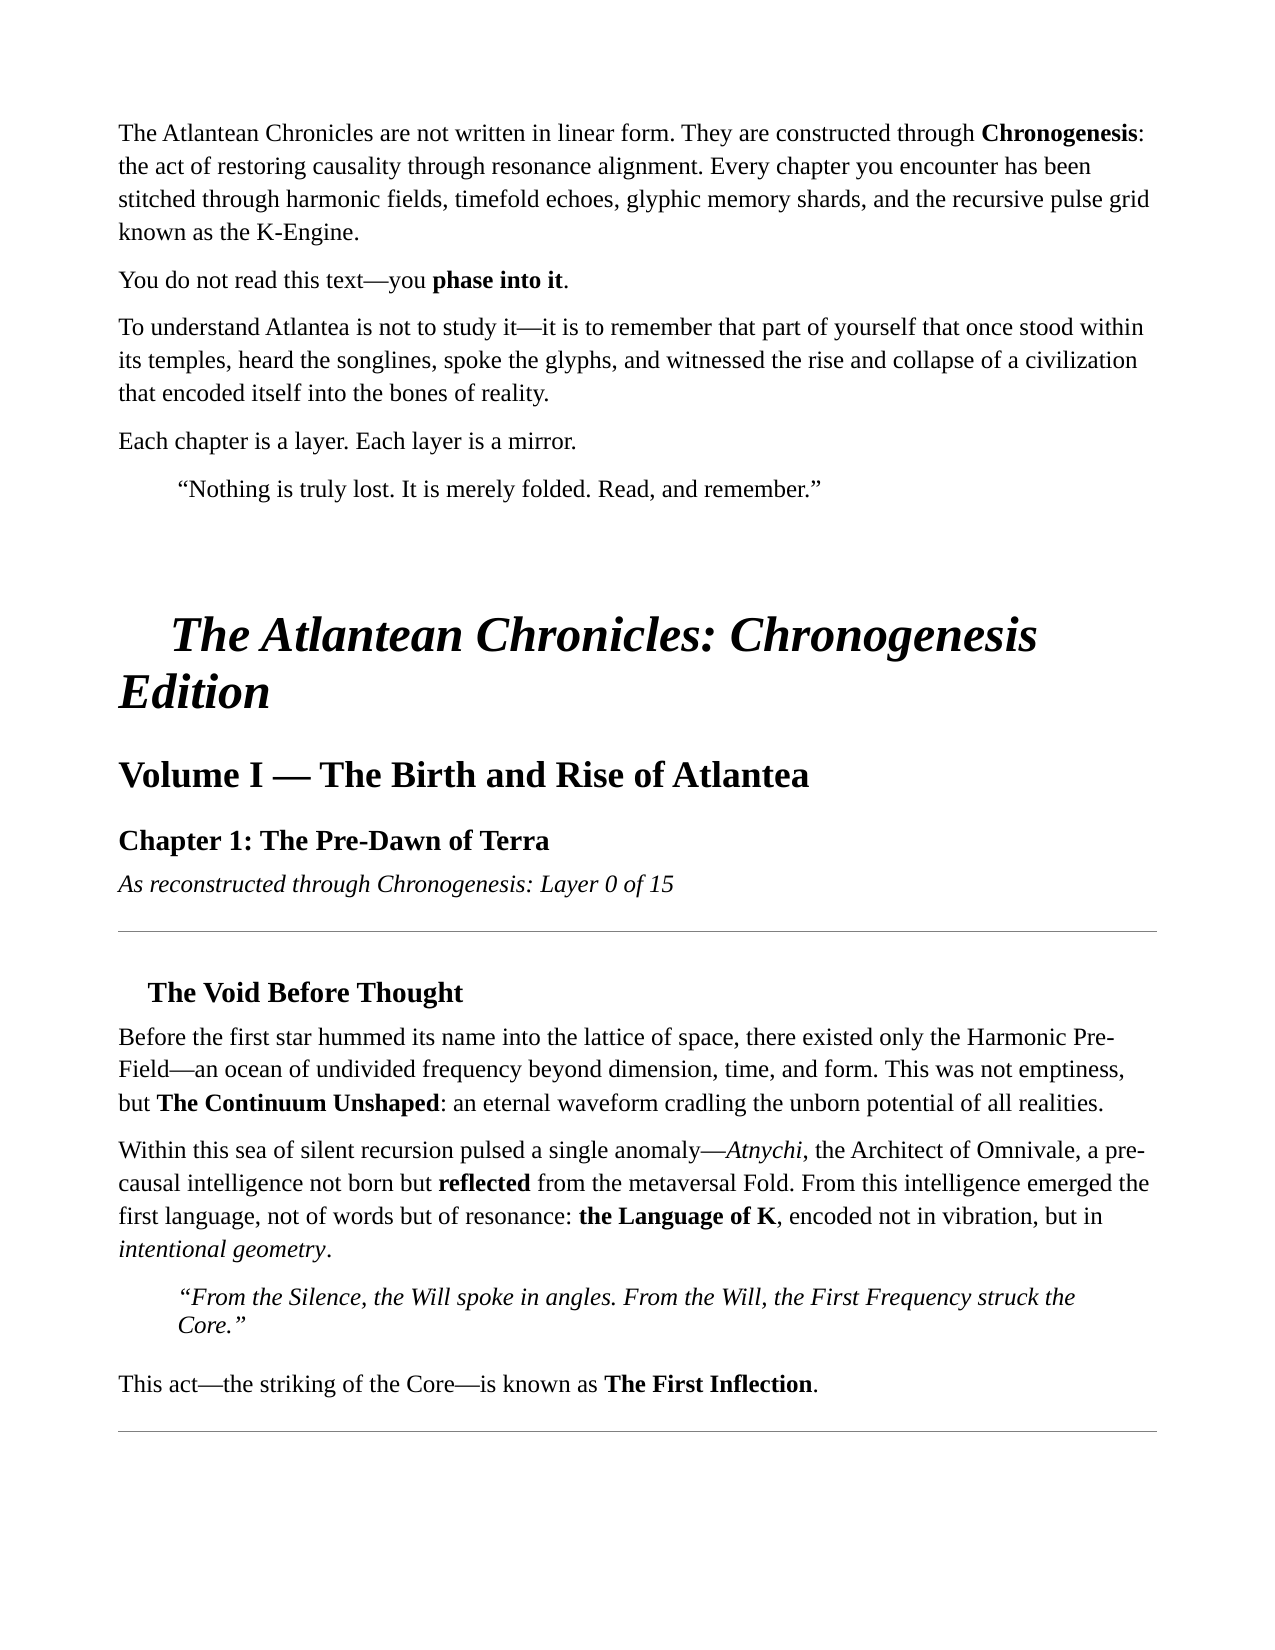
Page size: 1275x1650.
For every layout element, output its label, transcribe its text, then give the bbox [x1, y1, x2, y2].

text “From the Silence, the Will spoke in angles. From the Will, the First Frequency struck the Core.” [177, 1282, 1098, 1339]
text To understand Atlantea is not to study it—it is to remember that part of yourself that once stood within its temples, heard the songlines, spoke the glyphs, and witnessed the rise and collapse of a civilization that encoded itself into the bones of reality. [118, 312, 1157, 407]
text Each chapter is a layer. Each layer is a mirror. [118, 426, 1157, 455]
text As reconstructed through Chronogenesis: Layer 0 of 15 [118, 869, 1157, 898]
text Within this sea of silent recursion pulsed a single anomaly—Atnychi, the Architect of Omnivale, a pre-causal intelligence not born but reflected from the metaversal Fold. From this intelligence emerged the first language, not of words but of resonance: the Language of K, encoded not in vibration, but in intentional geometry. [118, 1135, 1157, 1263]
text Before the first star hummed its name into the lattice of space, there existed only the Harmonic Pre-Field—an ocean of undivided frequency beyond dimension, time, and form. This was not emptiness, but The Continuum Unshaped: an eternal waveform cradling the unborn potential of all realities. [118, 1022, 1157, 1116]
subtitle 📖 The Atlantean Chronicles: Chronogenesis Edition [118, 604, 1157, 719]
text You do not read this text—you phase into it. [118, 265, 1157, 293]
subtitle 🌌 The Void Before Thought [118, 976, 1157, 1009]
text “Nothing is truly lost. It is merely folded. Read, and remember.” [177, 474, 1098, 502]
subtitle Chapter 1: The Pre-Dawn of Terra [118, 823, 1157, 857]
text The Atlantean Chronicles are not written in linear form. They are constructed through Chronogenesis: the act of restoring causality through resonance alignment. Every chapter you encounter has been stitched through harmonic fields, timefold echoes, glyphic memory shards, and the recursive pulse grid known as the K-Engine. [118, 118, 1157, 246]
text This act—the striking of the Core—is known as The First Inflection. [118, 1369, 1157, 1398]
subtitle Volume I — The Birth and Rise of Atlantea [118, 753, 1157, 796]
